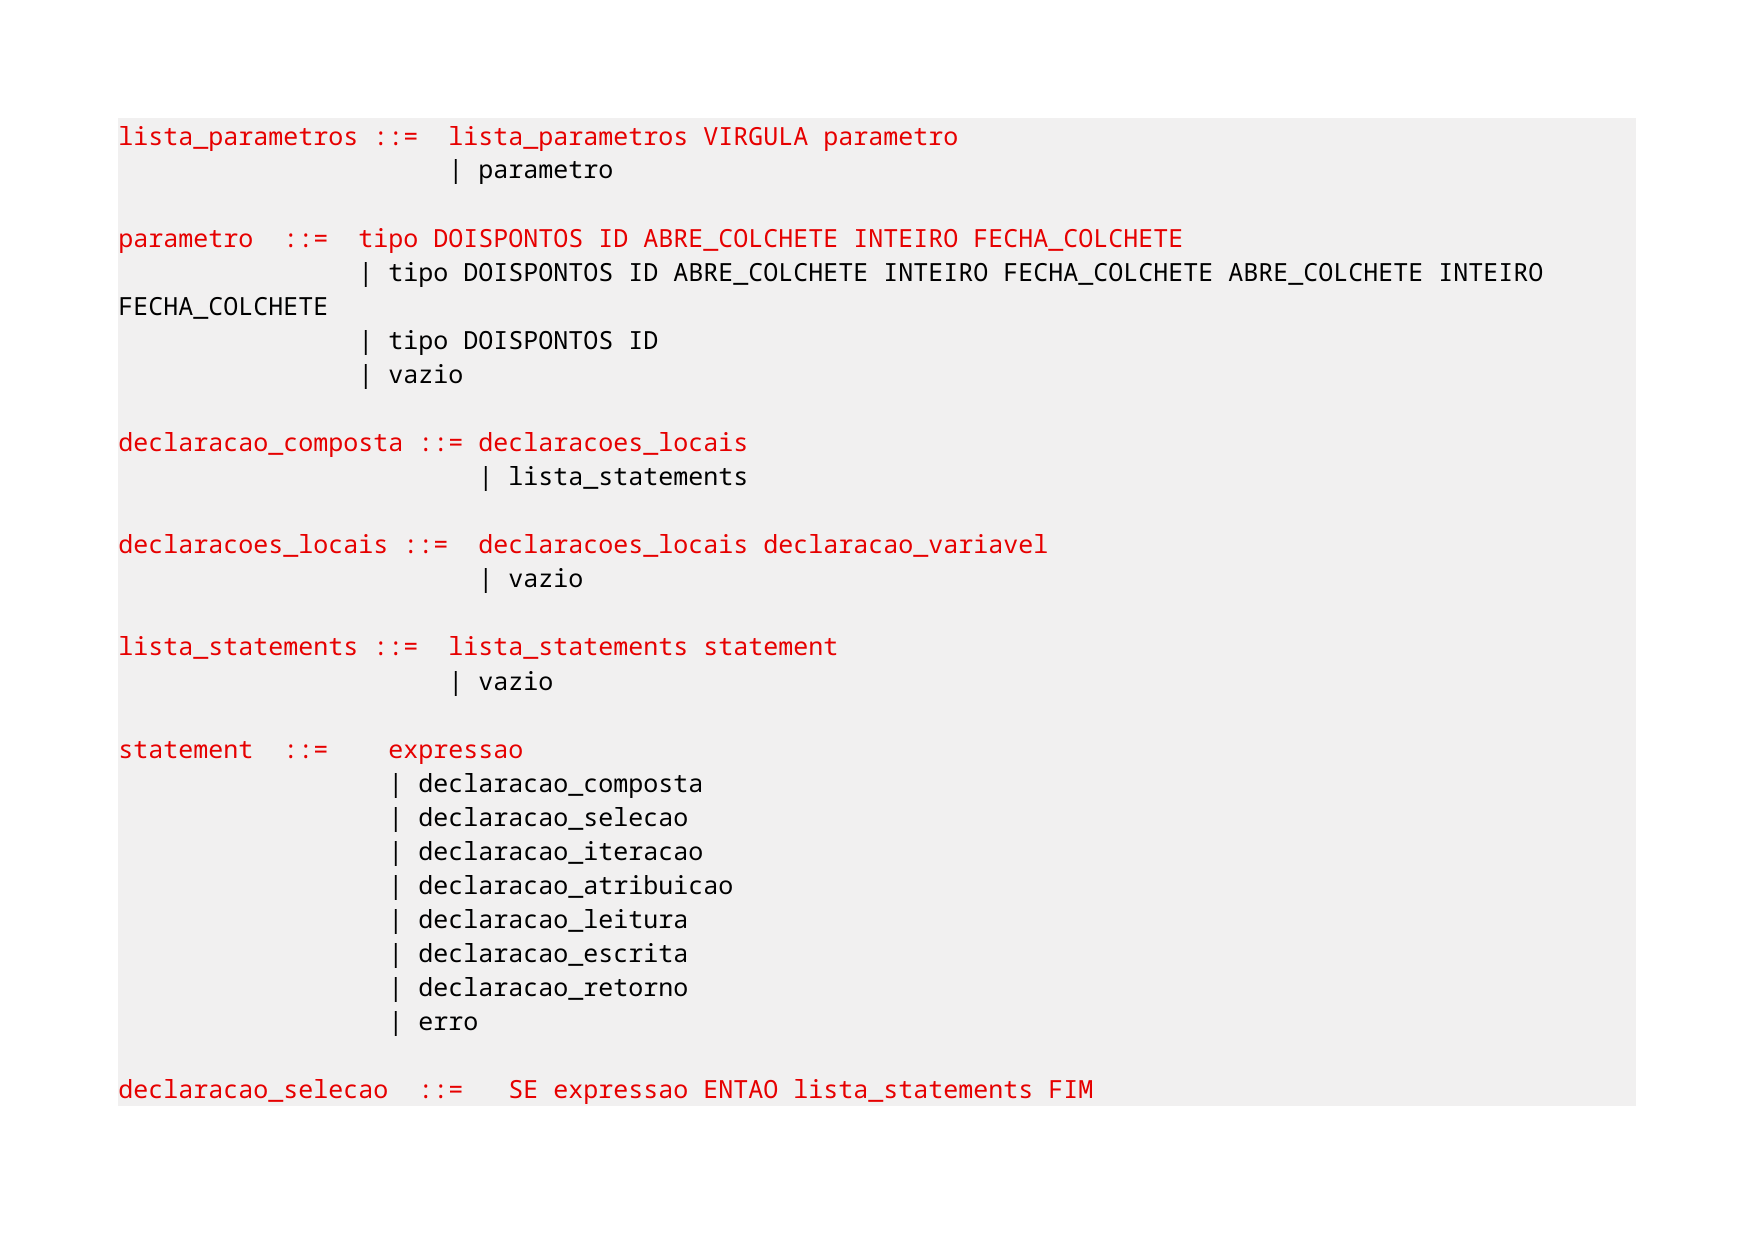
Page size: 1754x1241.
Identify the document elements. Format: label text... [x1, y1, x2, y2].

text | erro [118, 1004, 1636, 1038]
text lista_parametros ::= lista_parametros VIRGULA parametro [118, 118, 1636, 152]
text | lista_statements [118, 459, 1636, 493]
text | declaracao_leitura [118, 902, 1636, 936]
text declaracao_selecao ::= SE expressao ENTAO lista_statements FIM [118, 1072, 1636, 1106]
text | vazio [118, 561, 1636, 595]
text | declaracao_composta [118, 765, 1636, 799]
text | tipo DOISPONTOS ID ABRE_COLCHETE INTEIRO FECHA_COLCHETE ABRE_COLCHETE INTEIRO FECHA_COLCHETE [118, 254, 1636, 322]
text declaracoes_locais ::= declaracoes_locais declaracao_variavel [118, 527, 1636, 561]
text | vazio [118, 357, 1636, 391]
text statement ::= expressao [118, 731, 1636, 765]
text lista_statements ::= lista_statements statement [118, 629, 1636, 663]
text | declaracao_atribuicao [118, 867, 1636, 902]
text declaracao_composta ::= declaracoes_locais [118, 425, 1636, 459]
text | tipo DOISPONTOS ID [118, 322, 1636, 357]
text | declaracao_iteracao [118, 833, 1636, 867]
text | declaracao_escrita [118, 936, 1636, 970]
text | declaracao_selecao [118, 799, 1636, 833]
text | vazio [118, 663, 1636, 697]
text | parametro [118, 152, 1636, 186]
text parametro ::= tipo DOISPONTOS ID ABRE_COLCHETE INTEIRO FECHA_COLCHETE [118, 220, 1636, 254]
text | declaracao_retorno [118, 970, 1636, 1004]
